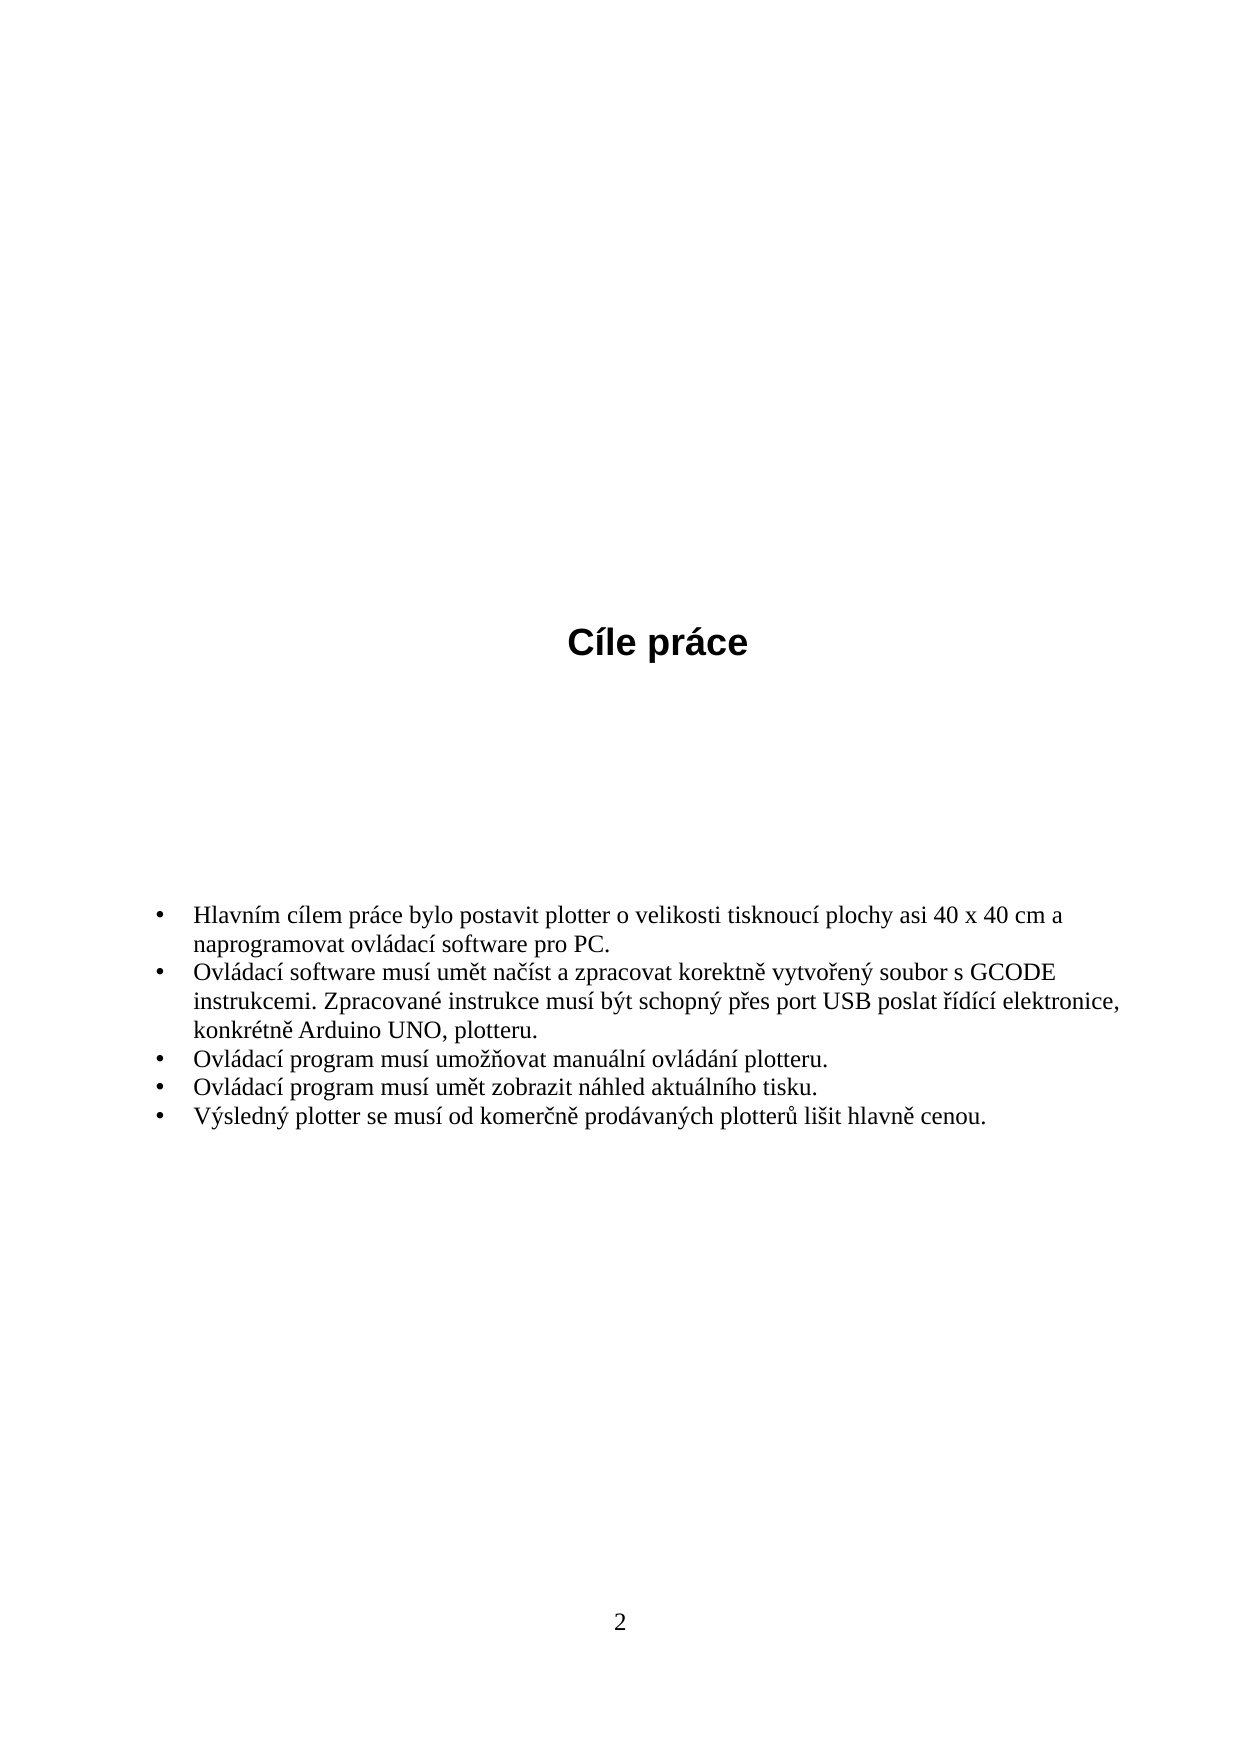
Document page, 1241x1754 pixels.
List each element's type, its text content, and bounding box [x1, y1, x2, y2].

list Ovládací program musí umožňovat manuální ovládání plotteru. [156, 1044, 1122, 1072]
list Ovládací program musí umět zobrazit náhled aktuálního tisku. [156, 1072, 1122, 1101]
list Ovládací software musí umět načíst a zpracovat korektně vytvořený soubor s GCODE instrukcemi. Zpracované instrukce musí být schopný přes port USB poslat řídící elektronice, konkrétně Arduino UNO, plotteru. [156, 957, 1122, 1044]
subtitle Cíle práce [156, 620, 1122, 664]
list Hlavním cílem práce bylo postavit plotter o velikosti tisknoucí plochy asi 40 x 40 cm a naprogramovat ovládací software pro PC. [156, 900, 1122, 957]
list Výsledný plotter se musí od komerčně prodávaných plotterů lišit hlavně cenou. [156, 1101, 1122, 1130]
